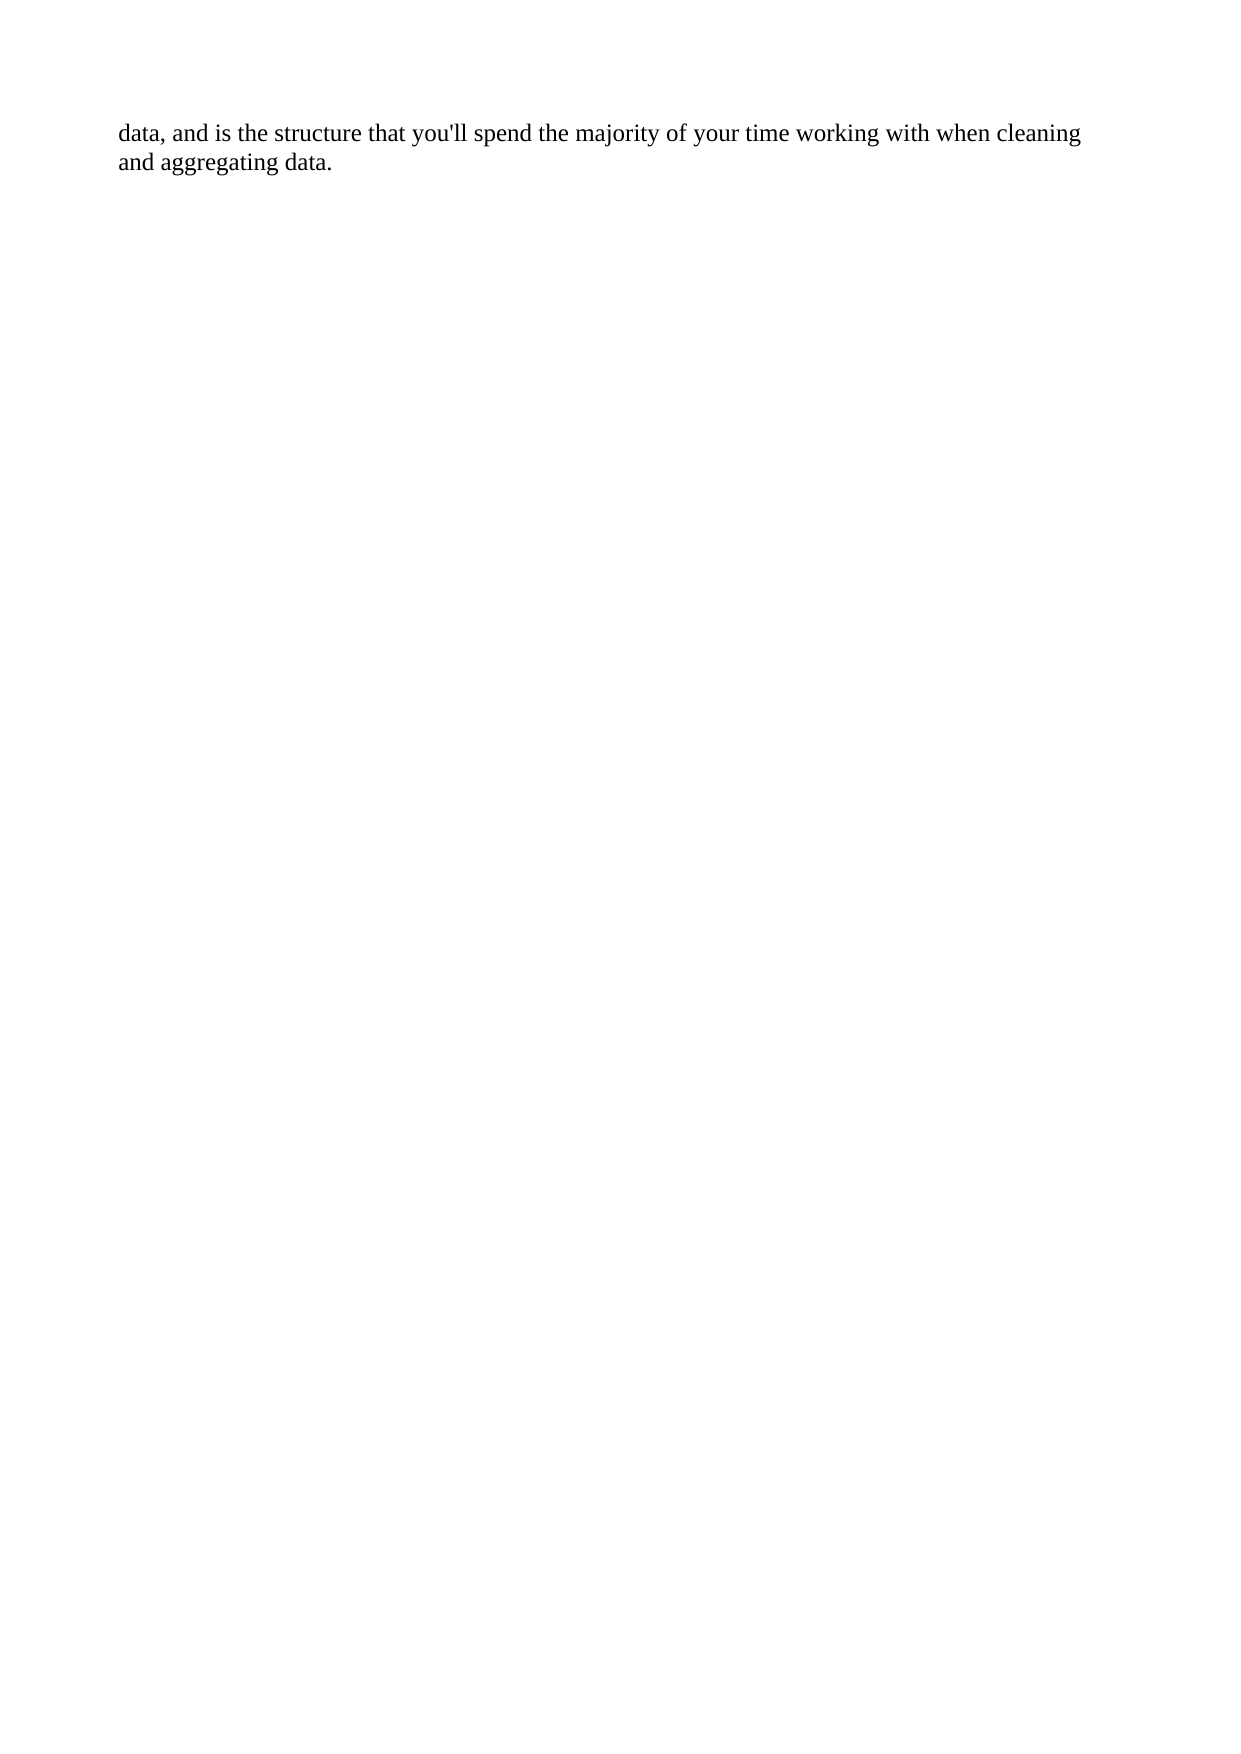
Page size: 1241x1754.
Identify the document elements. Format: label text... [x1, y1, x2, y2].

text data, and is the structure that you'll spend the majority of your time working with when cleaning and aggregating data. [118, 118, 1122, 176]
